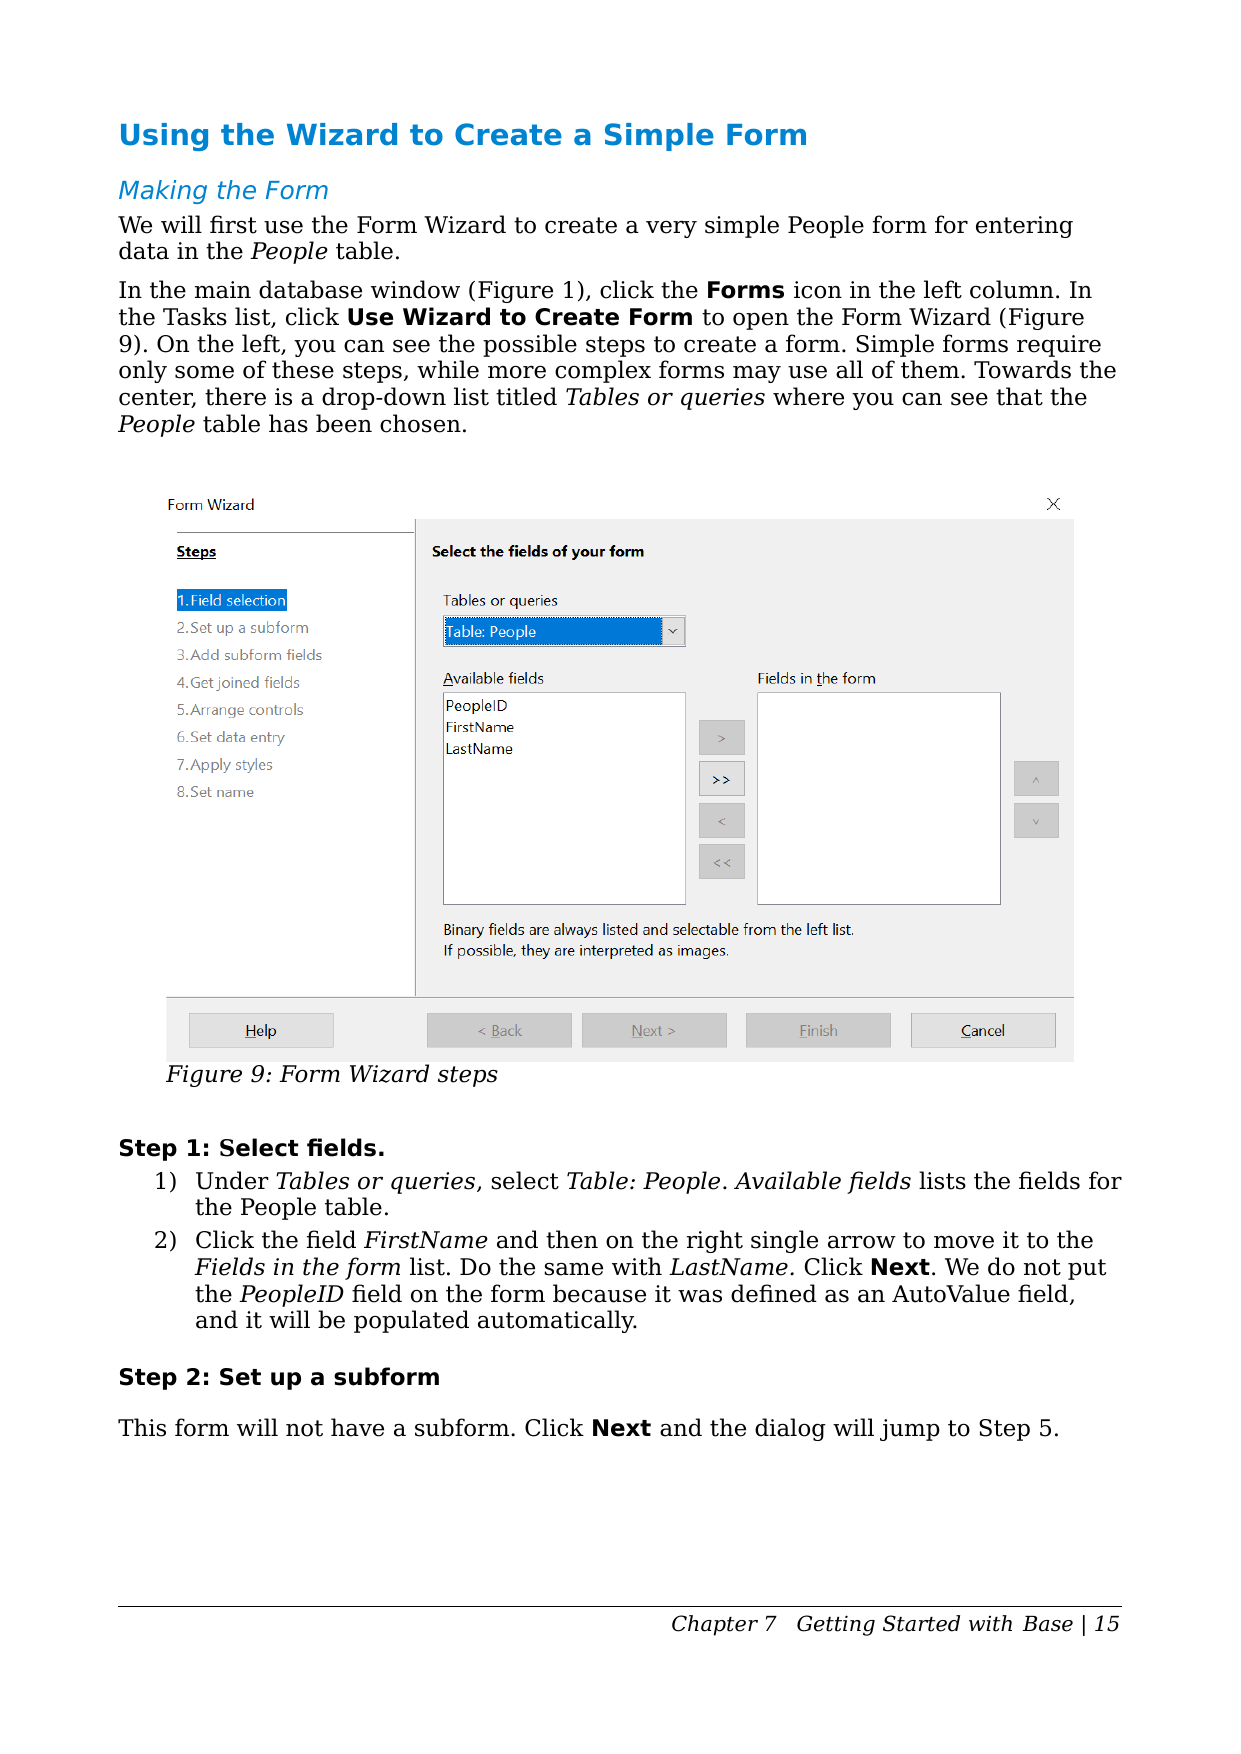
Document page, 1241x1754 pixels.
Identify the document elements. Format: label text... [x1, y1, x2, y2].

subtitle Making the Form [118, 176, 1122, 205]
text This form will not have a subform. Click Next and the dialog will jump to Step 5. [118, 1415, 1122, 1442]
list Click the field FirstName and then on the right single arrow to move it to the Fields in the form list. Do the same with LastName. Click Next. We do not put the PeopleID field on the form because it was defined as an AutoValue field, and it will be populated automatically. [177, 1227, 1122, 1334]
picture [166, 489, 1074, 1062]
text Figure 9: Form Wizard steps [166, 1062, 1074, 1088]
text In the main database window (Figure 1), click the Forms icon in the left column. In the Tasks list, click Use Wizard to Create Form to open the Form Wizard (Figure 9). On the left, you can see the possible steps to create a form. Simple forms require only some of these steps, while more complex forms may use all of them. Towards the center, there is a drop-down list titled Tables or queries where you can see that the People table has been chosen. [118, 278, 1122, 438]
list Step 1: Select fields. [118, 1134, 1122, 1161]
text We will first use the Form Wizard to create a very simple People form for entering data in the People table. [118, 212, 1122, 265]
list Under Tables or queries, select Table: People. Available fields lists the fields for the People table. [177, 1168, 1122, 1221]
text Step 2: Set up a subform [118, 1364, 1122, 1391]
subtitle Using the Wizard to Create a Simple Form [118, 118, 1122, 152]
